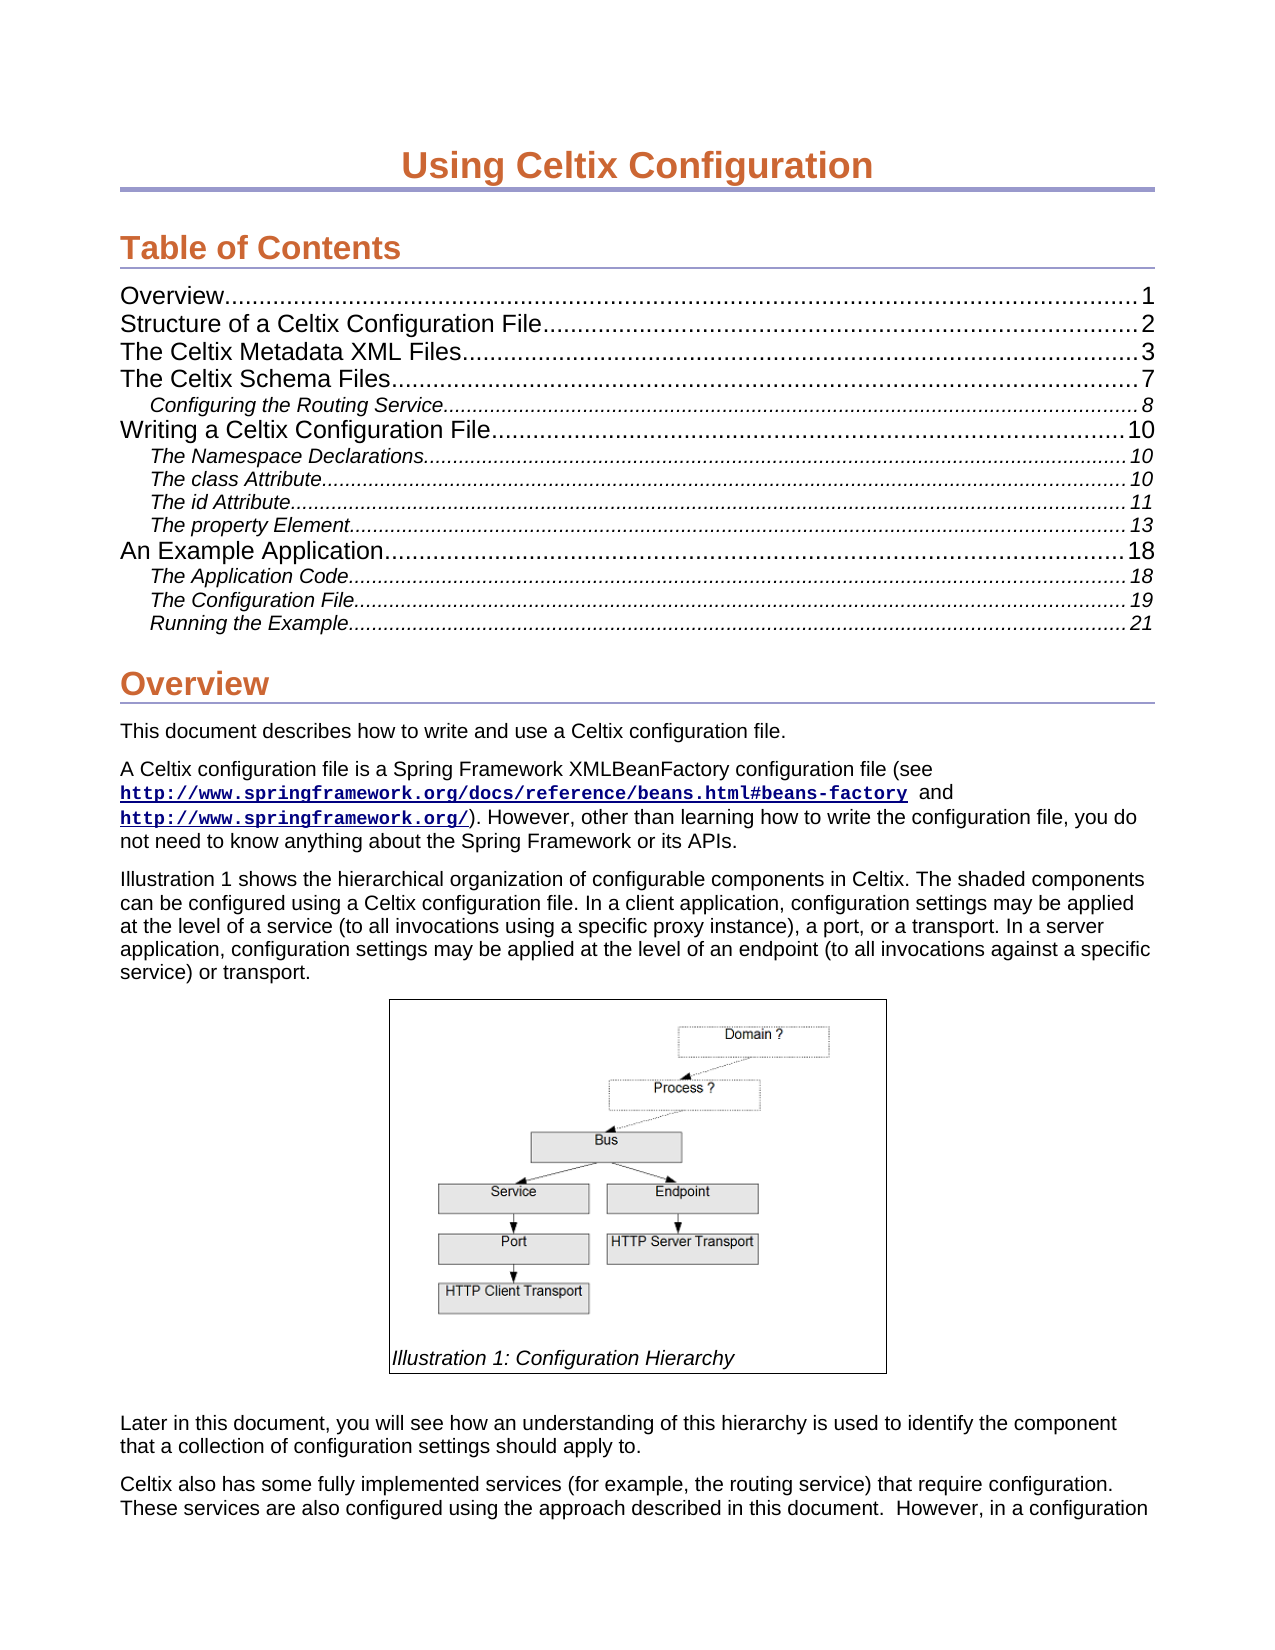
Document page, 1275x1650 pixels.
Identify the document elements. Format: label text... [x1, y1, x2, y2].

subtitle Using Celtix Configuration [120, 145, 1155, 187]
text This document describes how to write and use a Celtix configuration file. [120, 719, 1155, 743]
text Overview 1 [120, 281, 1155, 309]
text Later in this document, you will see how an understanding of this hierarchy is used to identify the component that a collection of configuration settings should apply to. [120, 1411, 1155, 1458]
text The property Element 13 [149, 514, 1155, 537]
text Structure of a Celtix Configuration File 2 [120, 309, 1155, 337]
text The id Attribute 11 [149, 491, 1155, 514]
text The Application Code 18 [149, 565, 1155, 588]
text Celtix also has some fully implemented services (for example, the routing service) that require configuration. These services are also configured using the approach described in this document. However, in a configuration [120, 1473, 1155, 1519]
subtitle Table of Contents [120, 229, 1155, 267]
text The Configuration File 19 [149, 588, 1155, 612]
text A Celtix configuration file is a Spring Framework XMLBeanFactory configuration file (see http://www.springframework.org/docs/reference/beans.html#beans-factory and http://www.springframework.org/). However, other than learning how to write the configuration file, you do not need to know anything about the Spring Framework or its APIs. [120, 758, 1155, 853]
text The Celtix Metadata XML Files 3 [120, 337, 1155, 365]
text Configuring the Routing Service 8 [149, 393, 1155, 416]
text An Example Application 18 [120, 537, 1155, 565]
subtitle Overview [120, 665, 1155, 702]
picture [391, 1015, 884, 1347]
text Illustration 1 shows the hierarchical organization of configurable components in Celtix. The shaded components can be configured using a Celtix configuration file. In a client application, configuration settings may be applied at the level of a service (to all invocations using a specific proxy instance), a port, or a transport. In a server application, configuration settings may be applied at the level of an endpoint (to all invocations against a specific service) or transport. [120, 868, 1155, 984]
text Illustration 1: Configuration Hierarchy [392, 1347, 883, 1370]
text The Namespace Declarations 10 [149, 444, 1155, 467]
text The class Attribute 10 [149, 467, 1155, 491]
text Writing a Celtix Configuration File 10 [120, 416, 1155, 444]
text Running the Example 21 [149, 612, 1155, 635]
text The Celtix Schema Files 7 [120, 365, 1155, 393]
